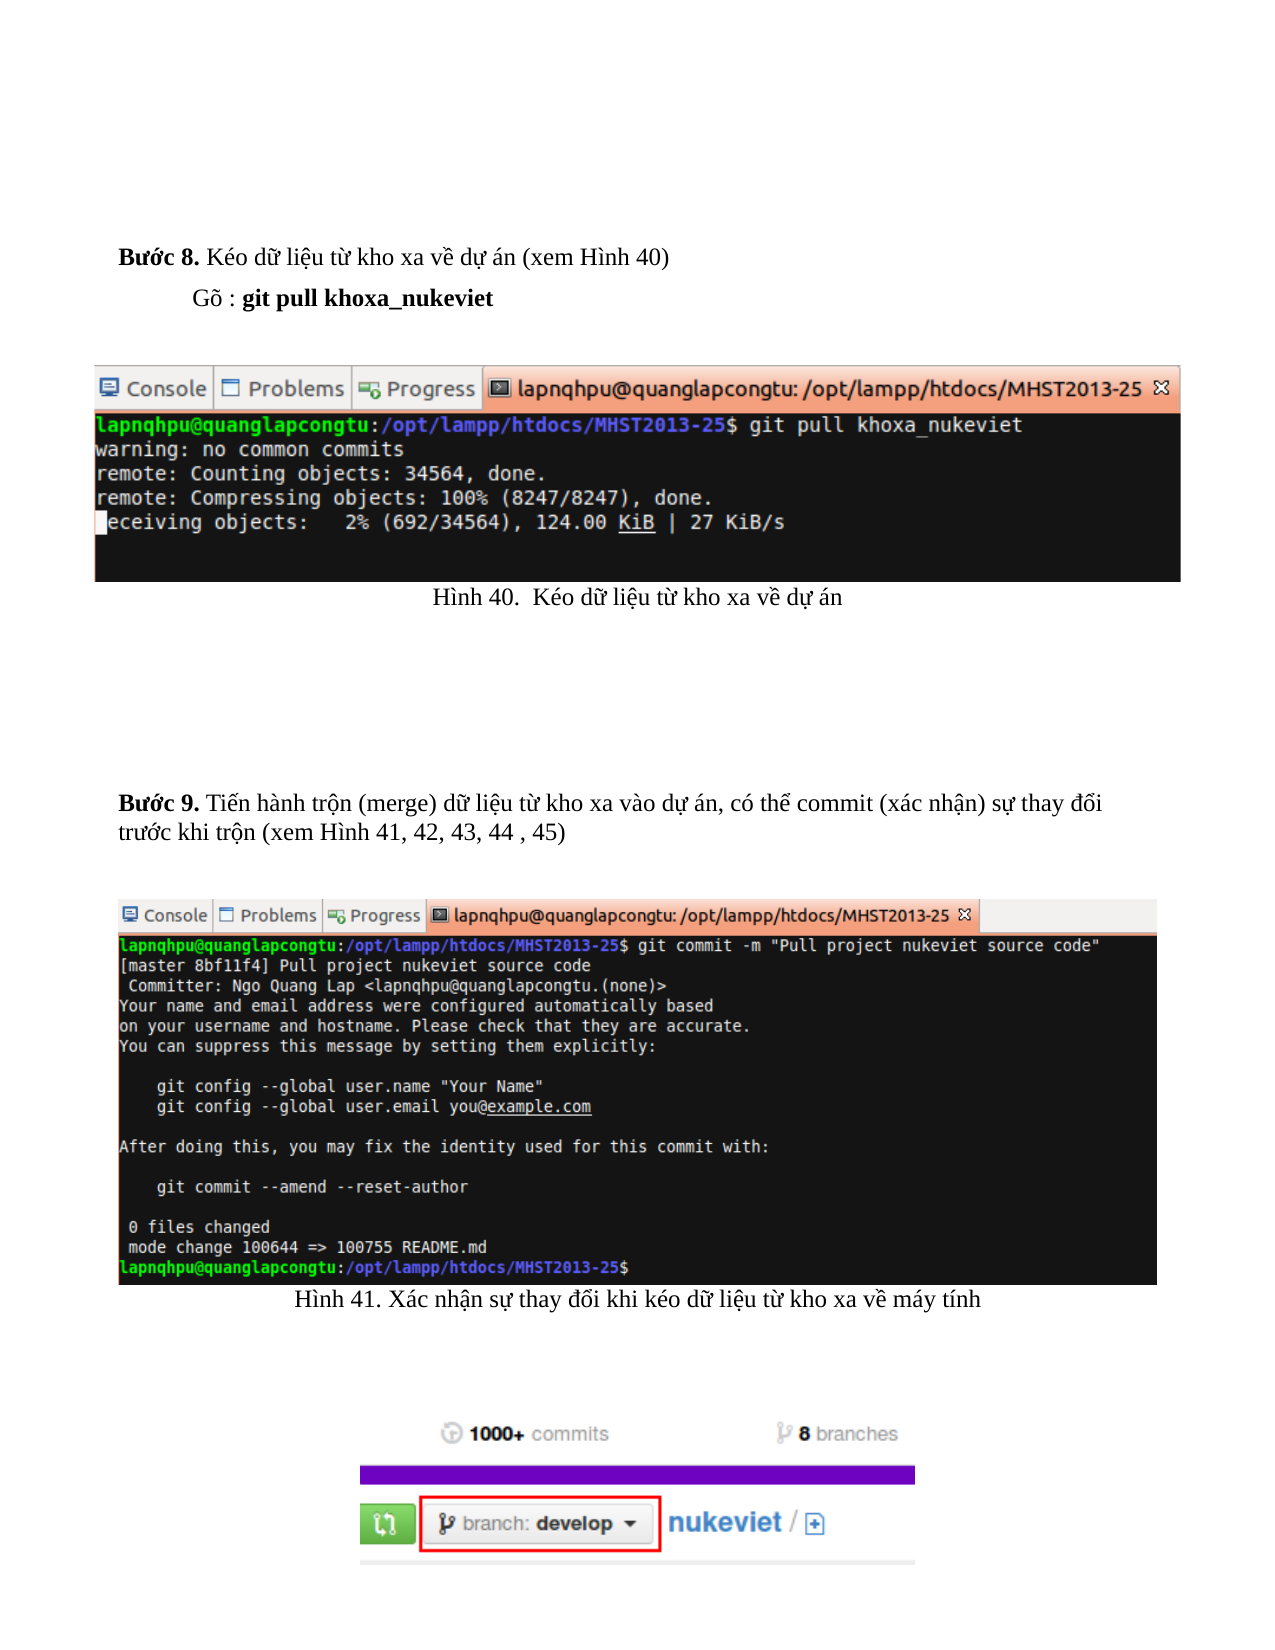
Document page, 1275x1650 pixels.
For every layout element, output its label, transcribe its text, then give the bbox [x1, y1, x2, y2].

picture [360, 1408, 915, 1565]
text Bước 8. Kéo dữ liệu từ kho xa về dự án (xem Hình 40) [118, 242, 1157, 271]
text Hình 40. Kéo dữ liệu từ kho xa về dự án [118, 582, 1157, 610]
picture [118, 899, 1157, 1285]
text Hình 41. Xác nhận sự thay đổi khi kéo dữ liệu từ kho xa về máy tính [118, 1285, 1157, 1313]
picture [94, 365, 1181, 582]
text Bước 9. Tiến hành trộn (merge) dữ liệu từ kho xa vào dự án, có thể commit (xác nhận) sự thay đổi trước khi trộn (xem Hình 41, 42, 43, 44 , 45) [118, 788, 1157, 845]
text Gõ : git pull khoxa_nukeviet [118, 283, 1157, 312]
